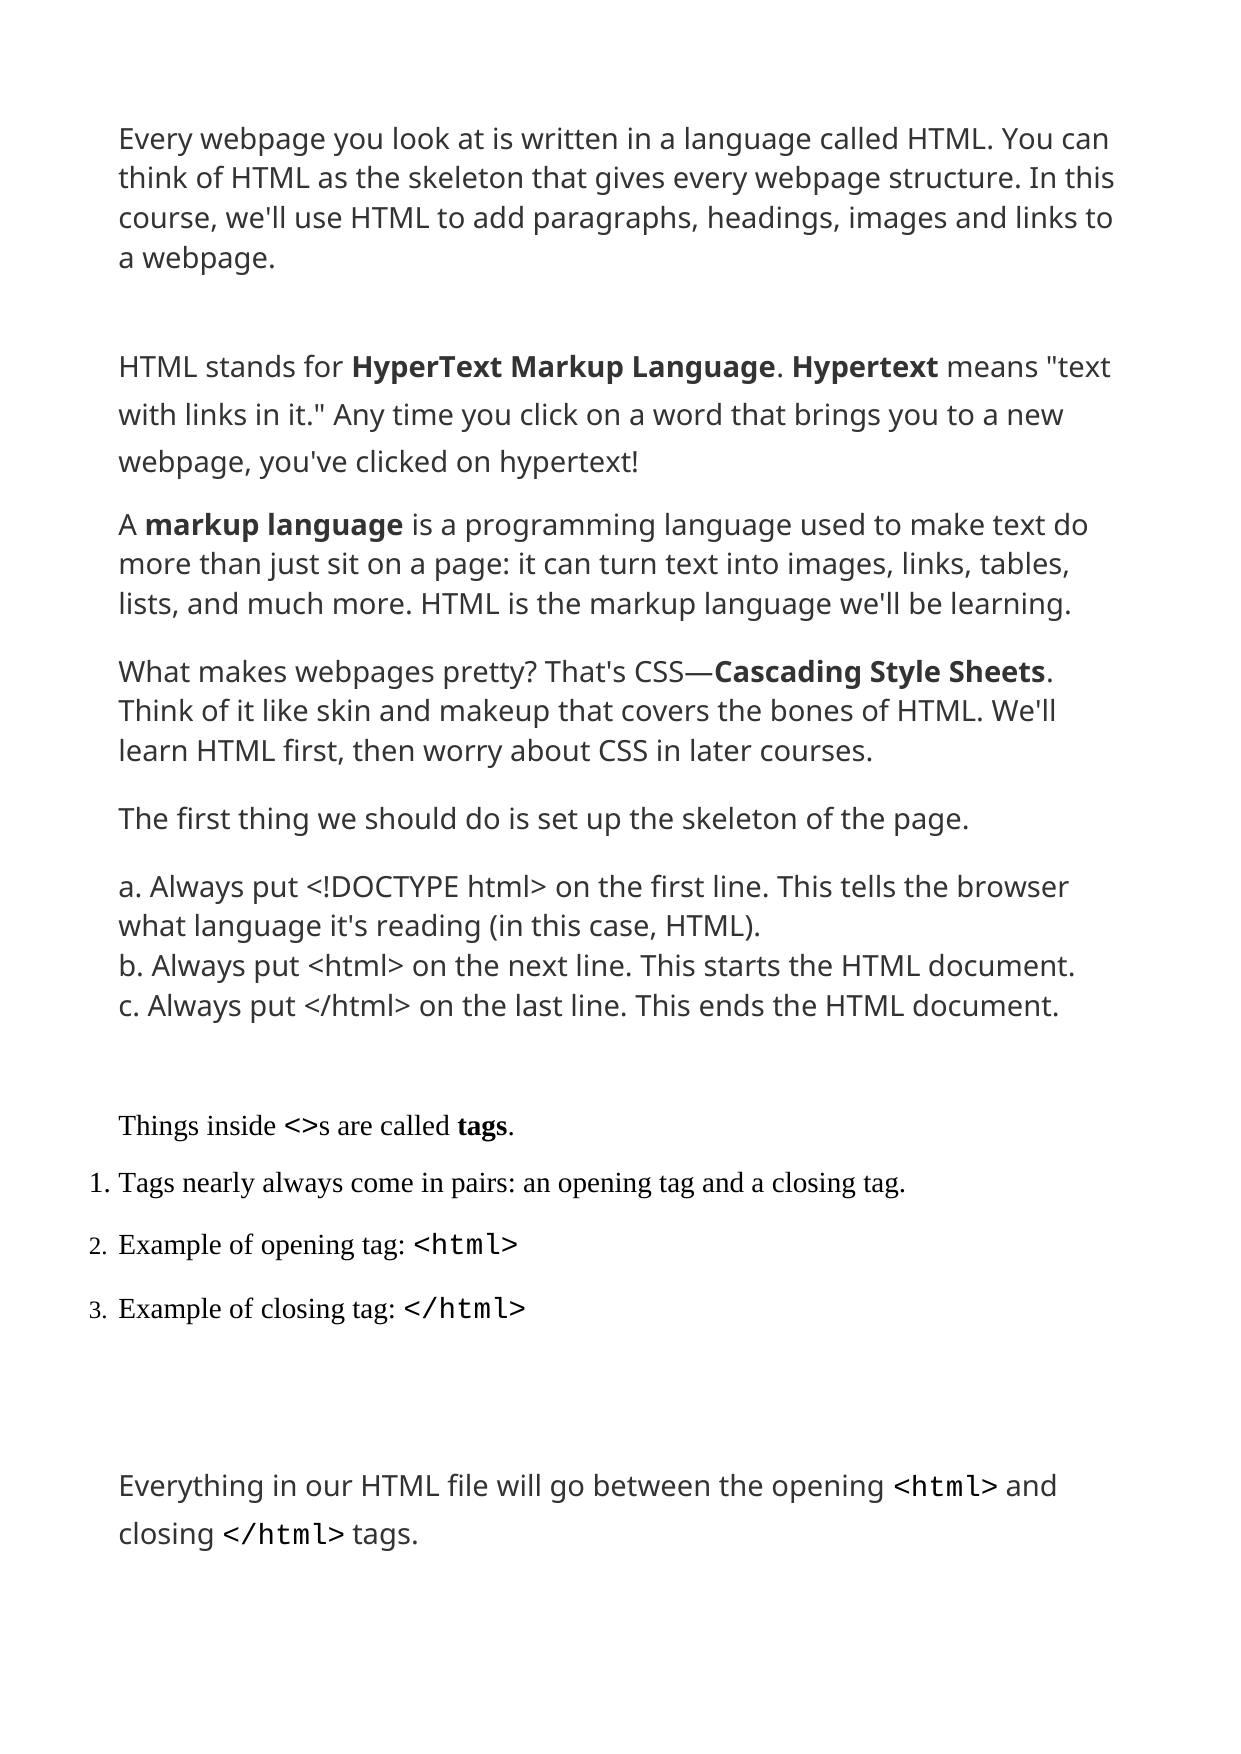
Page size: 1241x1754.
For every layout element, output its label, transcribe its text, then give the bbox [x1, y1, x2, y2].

text Things inside <>s are called tags. [118, 1108, 1122, 1144]
text A markup language is a programming language used to make text do more than just sit on a page: it can turn text into images, links, tables, lists, and much more. HTML is the markup language we'll be learning. [118, 504, 1122, 623]
list Example of closing tag: </html> [118, 1291, 1122, 1327]
list Tags nearly always come in pairs: an opening tag and a closing tag. [118, 1166, 1122, 1199]
list Example of opening tag: <html> [118, 1227, 1122, 1263]
text HTML stands for HyperText Markup Language. Hypertext means "text with links in it." Any time you click on a word that brings you to a new webpage, you've clicked on hypertext! [118, 305, 1122, 481]
text Every webpage you look at is written in a language called HTML. You can think of HTML as the skeleton that gives every webpage structure. In this course, we'll use HTML to add paragraphs, headings, images and links to a webpage. [118, 118, 1122, 277]
text Everything in our HTML file will go between the opening <html> and closing </html> tags. [118, 1465, 1122, 1553]
text a. Always put <!DOCTYPE html> on the first line. This tells the browser what language it's reading (in this case, HTML). b. Always put <html> on the next line. This starts the HTML document. c. Always put </html> on the last line. This ends the HTML document. [118, 866, 1122, 1025]
text The first thing we should do is set up the skeleton of the page. [118, 798, 1122, 838]
text What makes webpages pretty? That's CSS—Cascading Style Sheets. Think of it like skin and makeup that covers the bones of HTML. We'll learn HTML first, then worry about CSS in later courses. [118, 651, 1122, 770]
